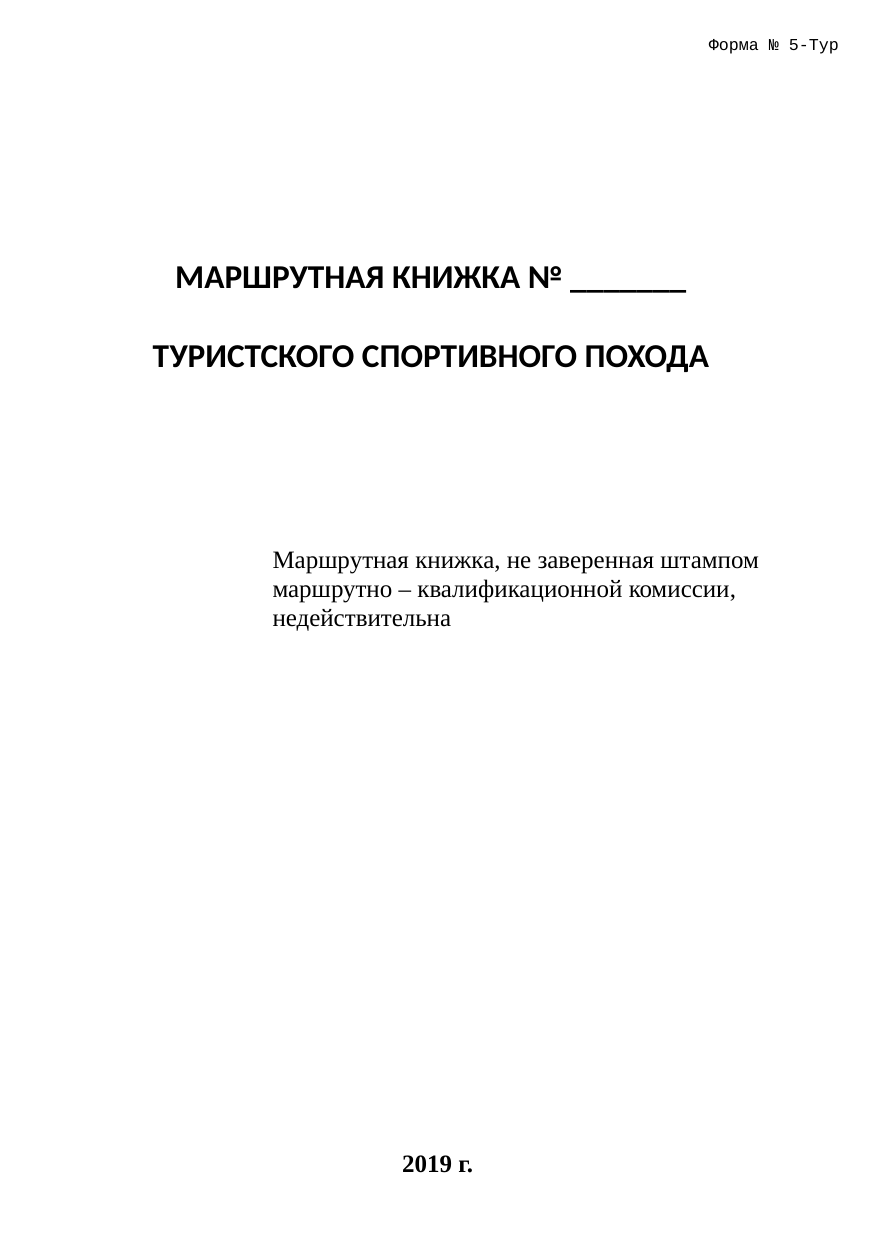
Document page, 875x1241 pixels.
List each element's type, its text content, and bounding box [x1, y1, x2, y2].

subtitle ТУРИСТСКОГО СПОРТИВНОГО ПОХОДА [36, 335, 825, 375]
subtitle МАРШРУТНАЯ КНИЖКА № _______ [36, 256, 825, 297]
text 2019 г. [36, 1149, 838, 1178]
text маршрутно – квалификационной комиссии, [272, 574, 838, 603]
text недействительна [272, 603, 838, 632]
text Форма № 5-Тур [36, 36, 838, 55]
text Маршрутная книжка, не заверенная штампом [272, 545, 838, 574]
